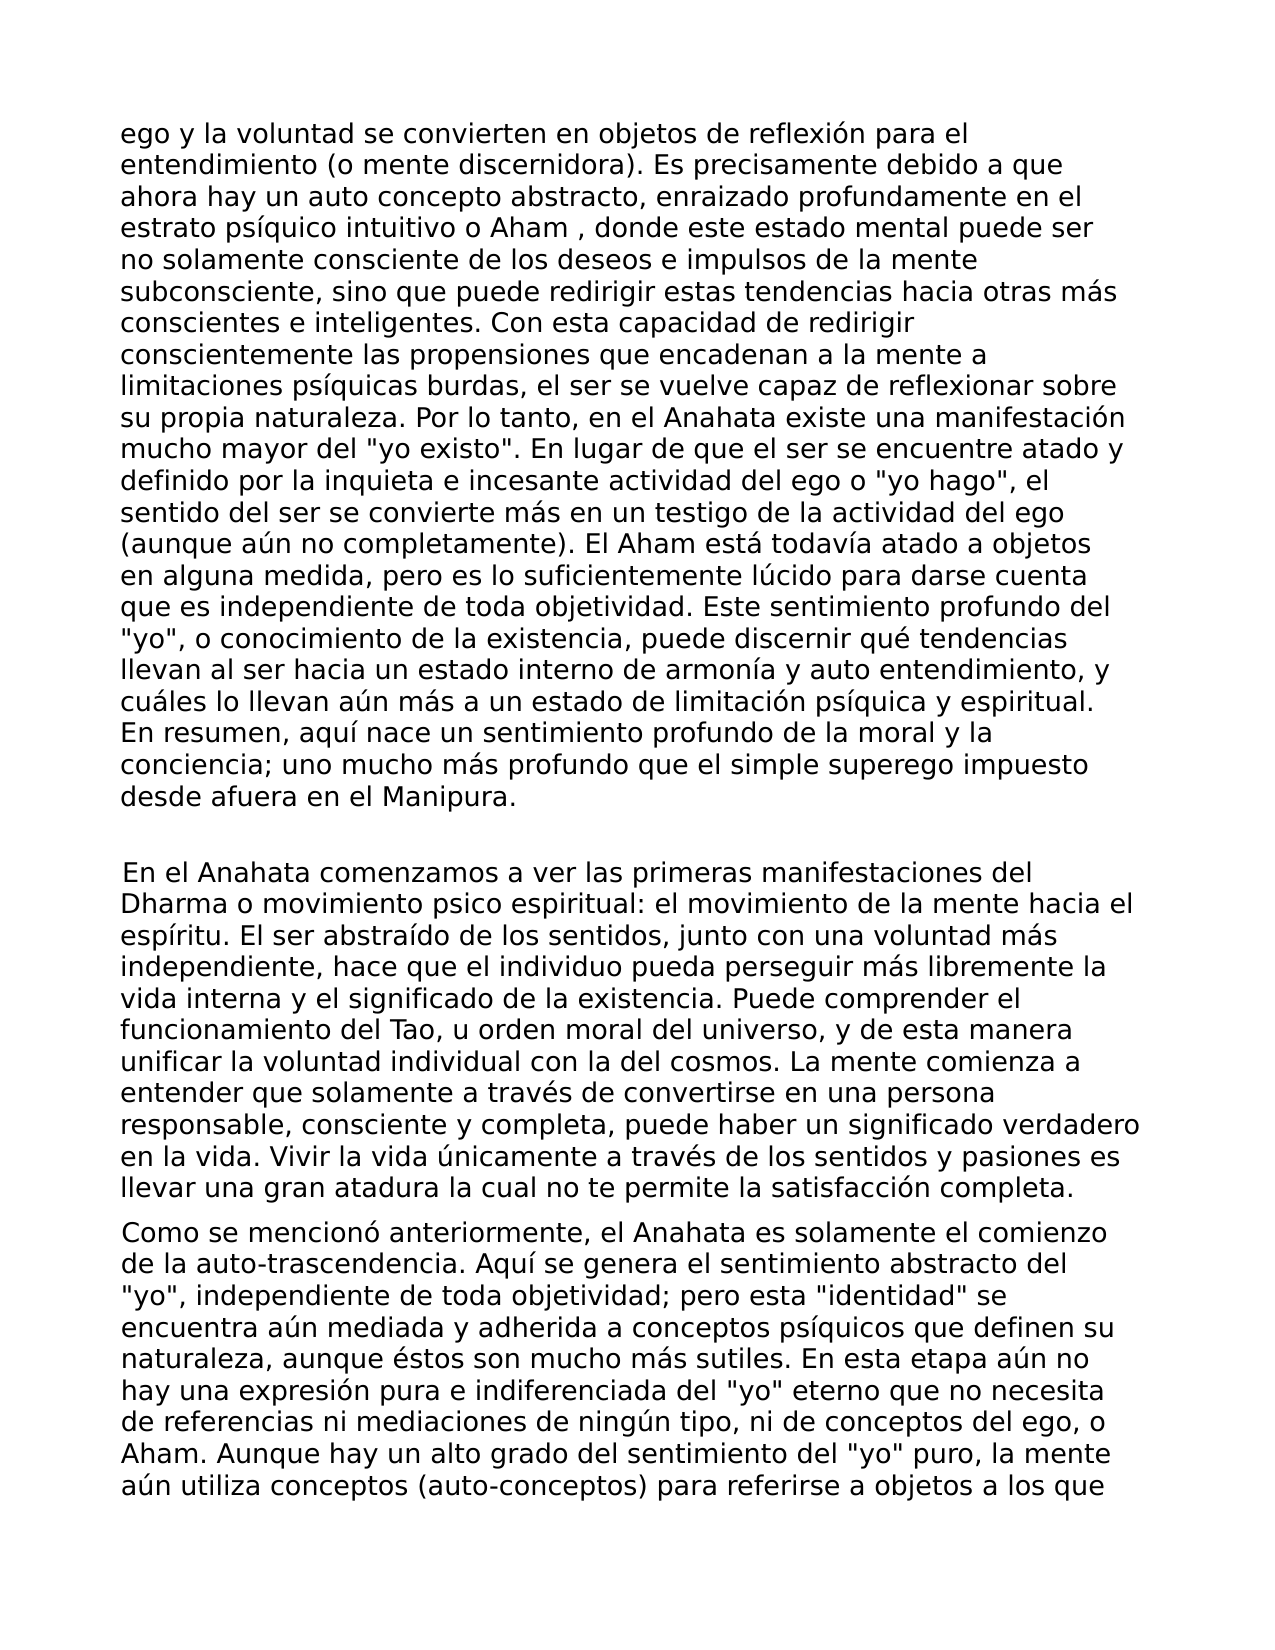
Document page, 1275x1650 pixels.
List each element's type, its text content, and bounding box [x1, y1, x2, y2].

text Como se mencionó anteriormente, el Anahata es solamente el comienzo de la auto-trascendencia. Aquí se genera el sentimiento abstracto del "yo", independiente de toda objetividad; pero esta "identidad" se encuentra aún mediada y adherida a conceptos psíquicos que definen su naturaleza, aunque éstos son mucho más sutiles. En esta etapa aún no hay una expresión pura e indiferenciada del "yo" eterno que no necesita de referencias ni mediaciones de ningún tipo, ni de conceptos del ego, o Aham. Aunque hay un alto grado del sentimiento del "yo" puro, la mente aún utiliza conceptos (auto-conceptos) para referirse a objetos a los que [121, 1217, 1139, 1501]
text En el Anahata comenzamos a ver las primeras manifestaciones del Dharma o movimiento psico espiritual: el movimiento de la mente hacia el espíritu. El ser abstraído de los sentidos, junto con una voluntad más independiente, hace que el individuo pueda perseguir más libremente la vida interna y el significado de la existencia. Puede comprender el funcionamiento del Tao, u orden moral del universo, y de esta manera unificar la voluntad individual con la del cosmos. La mente comienza a entender que solamente a través de convertirse en una persona responsable, consciente y completa, puede haber un significado verdadero en la vida. Vivir la vida únicamente a través de los sentidos y pasiones es llevar una gran atadura la cual no te permite la satisfacción completa. [120, 857, 1143, 1204]
text ego y la voluntad se convierten en objetos de reflexión para el entendimiento (o mente discernidora). Es precisamente debido a que ahora hay un auto concepto abstracto, enraizado profundamente en el estrato psíquico intuitivo o Aham , donde este estado mental puede ser no solamente consciente de los deseos e impulsos de la mente subconsciente, sino que puede redirigir estas tendencias hacia otras más conscientes e inteligentes. Con esta capacidad de redirigir conscientemente las propensiones que encadenan a la mente a limitaciones psíquicas burdas, el ser se vuelve capaz de reflexionar sobre su propia naturaleza. Por lo tanto, en el Anahata existe una manifestación mucho mayor del "yo existo". En lugar de que el ser se encuentre atado y definido por la inquieta e incesante actividad del ego o "yo hago", el sentido del ser se convierte más en un testigo de la actividad del ego (aunque aún no completamente). El Aham está todavía atado a objetos en alguna medida, pero es lo suficientemente lúcido para darse cuenta que es independiente de toda objetividad. Este sentimiento profundo del "yo", o conocimiento de la existencia, puede discernir qué tendencias llevan al ser hacia un estado interno de armonía y auto entendimiento, y cuáles lo llevan aún más a un estado de limitación psíquica y espiritual. En resumen, aquí nace un sentimiento profundo de la moral y la conciencia; uno mucho más profundo que el simple superego impuesto desde afuera en el Manipura. [120, 118, 1133, 812]
